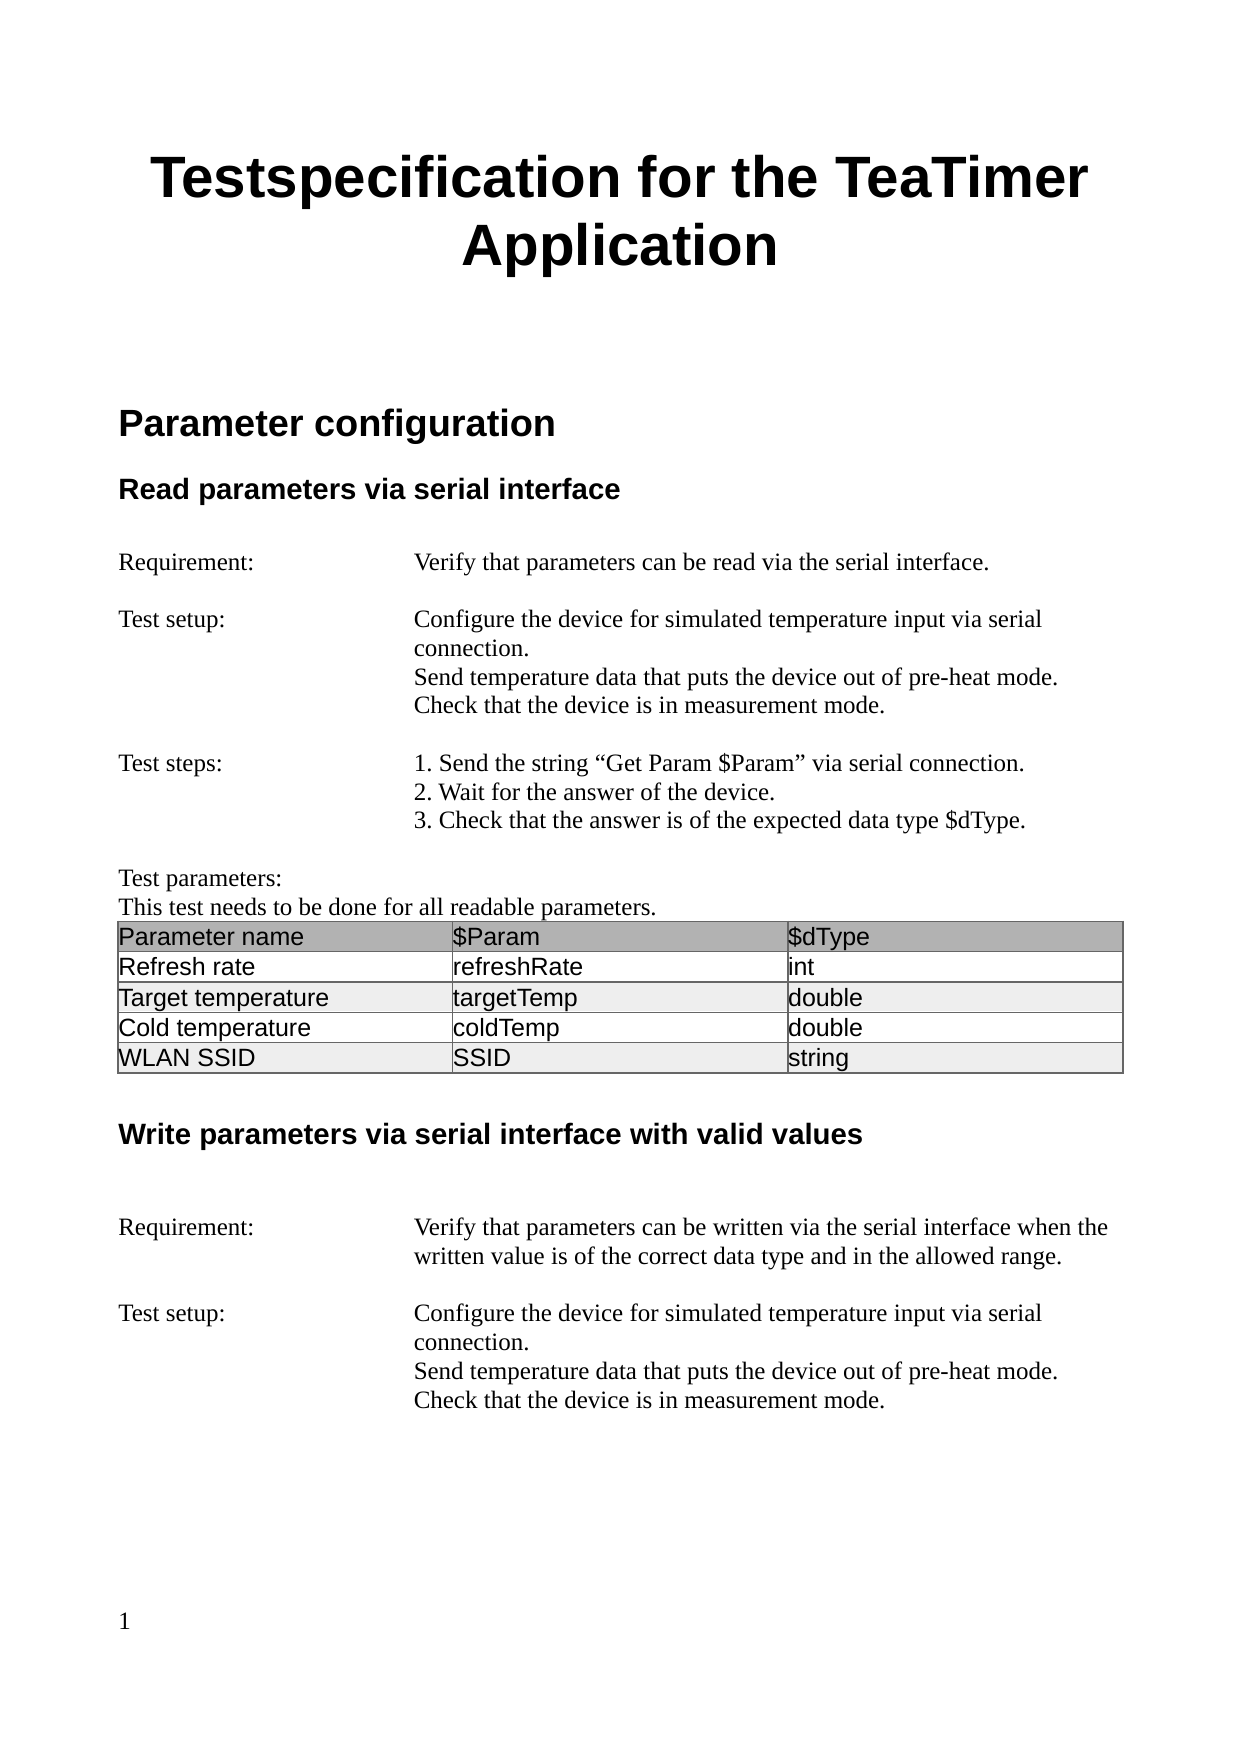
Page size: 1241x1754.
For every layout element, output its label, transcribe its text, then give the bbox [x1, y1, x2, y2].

text Test setup: Configure the device for simulated temperature input via serial connection. [118, 1298, 1122, 1356]
text Requirement: Verify that parameters can be read via the serial interface. [118, 547, 1122, 576]
subtitle Parameter configuration [118, 401, 1122, 445]
text Test steps: 1. Send the string “Get Param $Param” via serial connection. [118, 748, 1122, 777]
title Testspecification for the TeaTimer Application [118, 143, 1122, 277]
table_cell Refresh rate [119, 952, 452, 981]
table_cell Target temperature [119, 983, 452, 1011]
table_cell int [789, 952, 1122, 981]
table_cell refreshRate [453, 952, 787, 981]
text Check that the device is in measurement mode. [118, 691, 1122, 719]
text Requirement: Verify that parameters can be written via the serial interface when the written value is of the correct data type and in the allowed range. [118, 1212, 1122, 1270]
table_header $Param [453, 922, 787, 951]
table_cell targetTemp [453, 983, 787, 1011]
text Test parameters: [118, 863, 1122, 892]
text This test needs to be done for all readable parameters. [118, 892, 1122, 921]
text 2. Wait for the answer of the device. [118, 777, 1122, 806]
text Check that the device is in measurement mode. [118, 1385, 1122, 1413]
subtitle Read parameters via serial interface [118, 472, 1122, 506]
text 3. Check that the answer is of the expected data type $dType. [118, 806, 1122, 834]
subtitle Write parameters via serial interface with valid values [118, 1117, 1122, 1151]
table_cell double [789, 983, 1122, 1011]
table_header $dType [789, 922, 1122, 951]
text Send temperature data that puts the device out of pre-heat mode. [118, 662, 1122, 691]
text Send temperature data that puts the device out of pre-heat mode. [118, 1356, 1122, 1385]
table_cell string [789, 1043, 1122, 1072]
table_cell double [789, 1013, 1122, 1042]
text Test setup: Configure the device for simulated temperature input via serial connection. [118, 604, 1122, 662]
table_cell WLAN SSID [119, 1043, 452, 1072]
table_header Parameter name [119, 922, 452, 951]
table_cell SSID [453, 1043, 787, 1072]
table_cell coldTemp [453, 1013, 787, 1042]
table_cell Cold temperature [119, 1013, 452, 1042]
